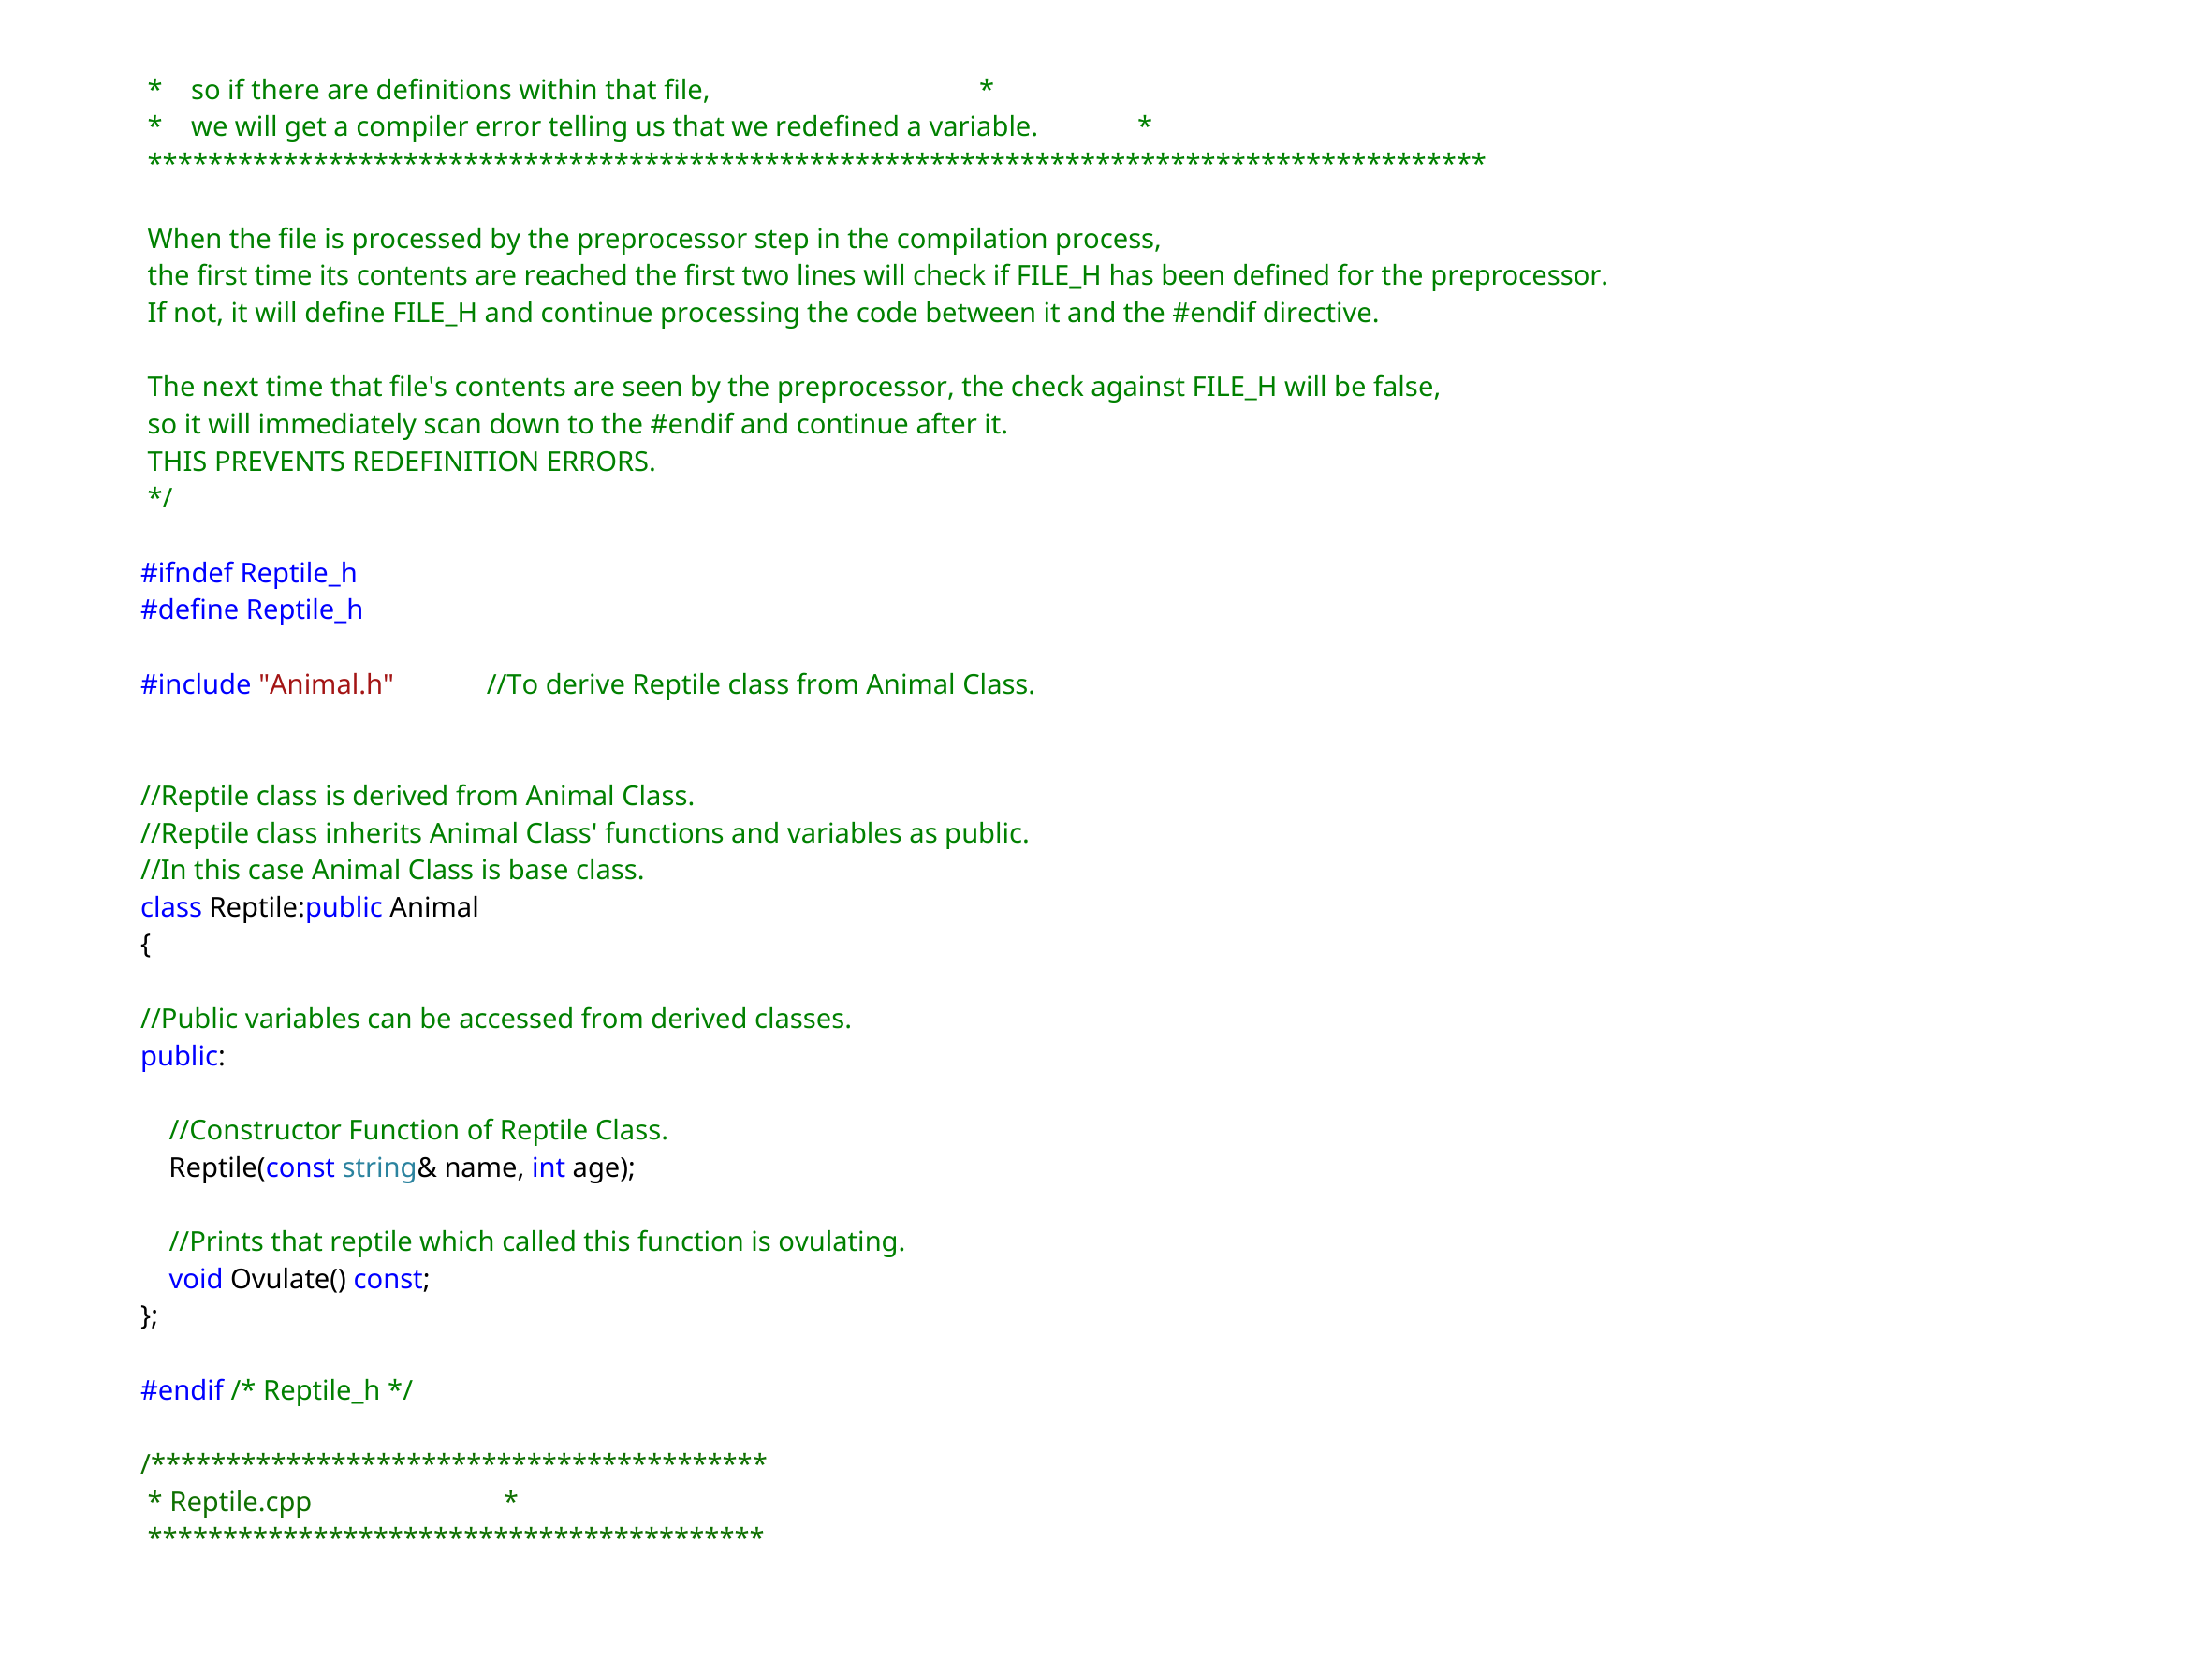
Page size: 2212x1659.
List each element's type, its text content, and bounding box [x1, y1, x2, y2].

text ***************************************************************************************** [140, 144, 2071, 182]
text void Ovulate() const; [140, 1259, 2071, 1297]
text */ [140, 479, 2071, 516]
text * Reptile.cpp * [140, 1482, 2071, 1520]
text * so if there are definitions within that file, * [140, 70, 2071, 108]
text Reptile(const string& name, int age); [140, 1148, 2071, 1185]
text * we will get a compiler error telling us that we redefined a variable. * [140, 108, 2071, 144]
text so it will immediately scan down to the #endif and continue after it. [140, 404, 2071, 442]
text #ifndef Reptile_h [140, 553, 2071, 591]
text //Public variables can be accessed from derived classes. [140, 999, 2071, 1036]
text #define Reptile_h [140, 591, 2071, 627]
text class Reptile:public Animal [140, 888, 2071, 925]
text When the file is processed by the preprocessor step in the compilation process, [140, 219, 2071, 256]
text public: [140, 1036, 2071, 1074]
text /***************************************** [140, 1445, 2071, 1482]
text //Reptile class is derived from Animal Class. [140, 776, 2071, 814]
text ***************************************** [140, 1520, 2071, 1556]
text //Prints that reptile which called this function is ovulating. [140, 1222, 2071, 1259]
text the first time its contents are reached the first two lines will check if FILE_H has been defined for the preprocessor. [140, 256, 2071, 293]
text }; [140, 1297, 2071, 1333]
text //Constructor Function of Reptile Class. [140, 1110, 2071, 1148]
text //Reptile class inherits Animal Class' functions and variables as public. [140, 814, 2071, 850]
text { [140, 925, 2071, 962]
text #include "Animal.h" //To derive Reptile class from Animal Class. [140, 665, 2071, 702]
text If not, it will define FILE_H and continue processing the code between it and the #endif directive. [140, 293, 2071, 330]
text THIS PREVENTS REDEFINITION ERRORS. [140, 442, 2071, 479]
text #endif /* Reptile_h */ [140, 1371, 2071, 1408]
text The next time that file's contents are seen by the preprocessor, the check against FILE_H will be false, [140, 367, 2071, 404]
text //In this case Animal Class is base class. [140, 850, 2071, 888]
